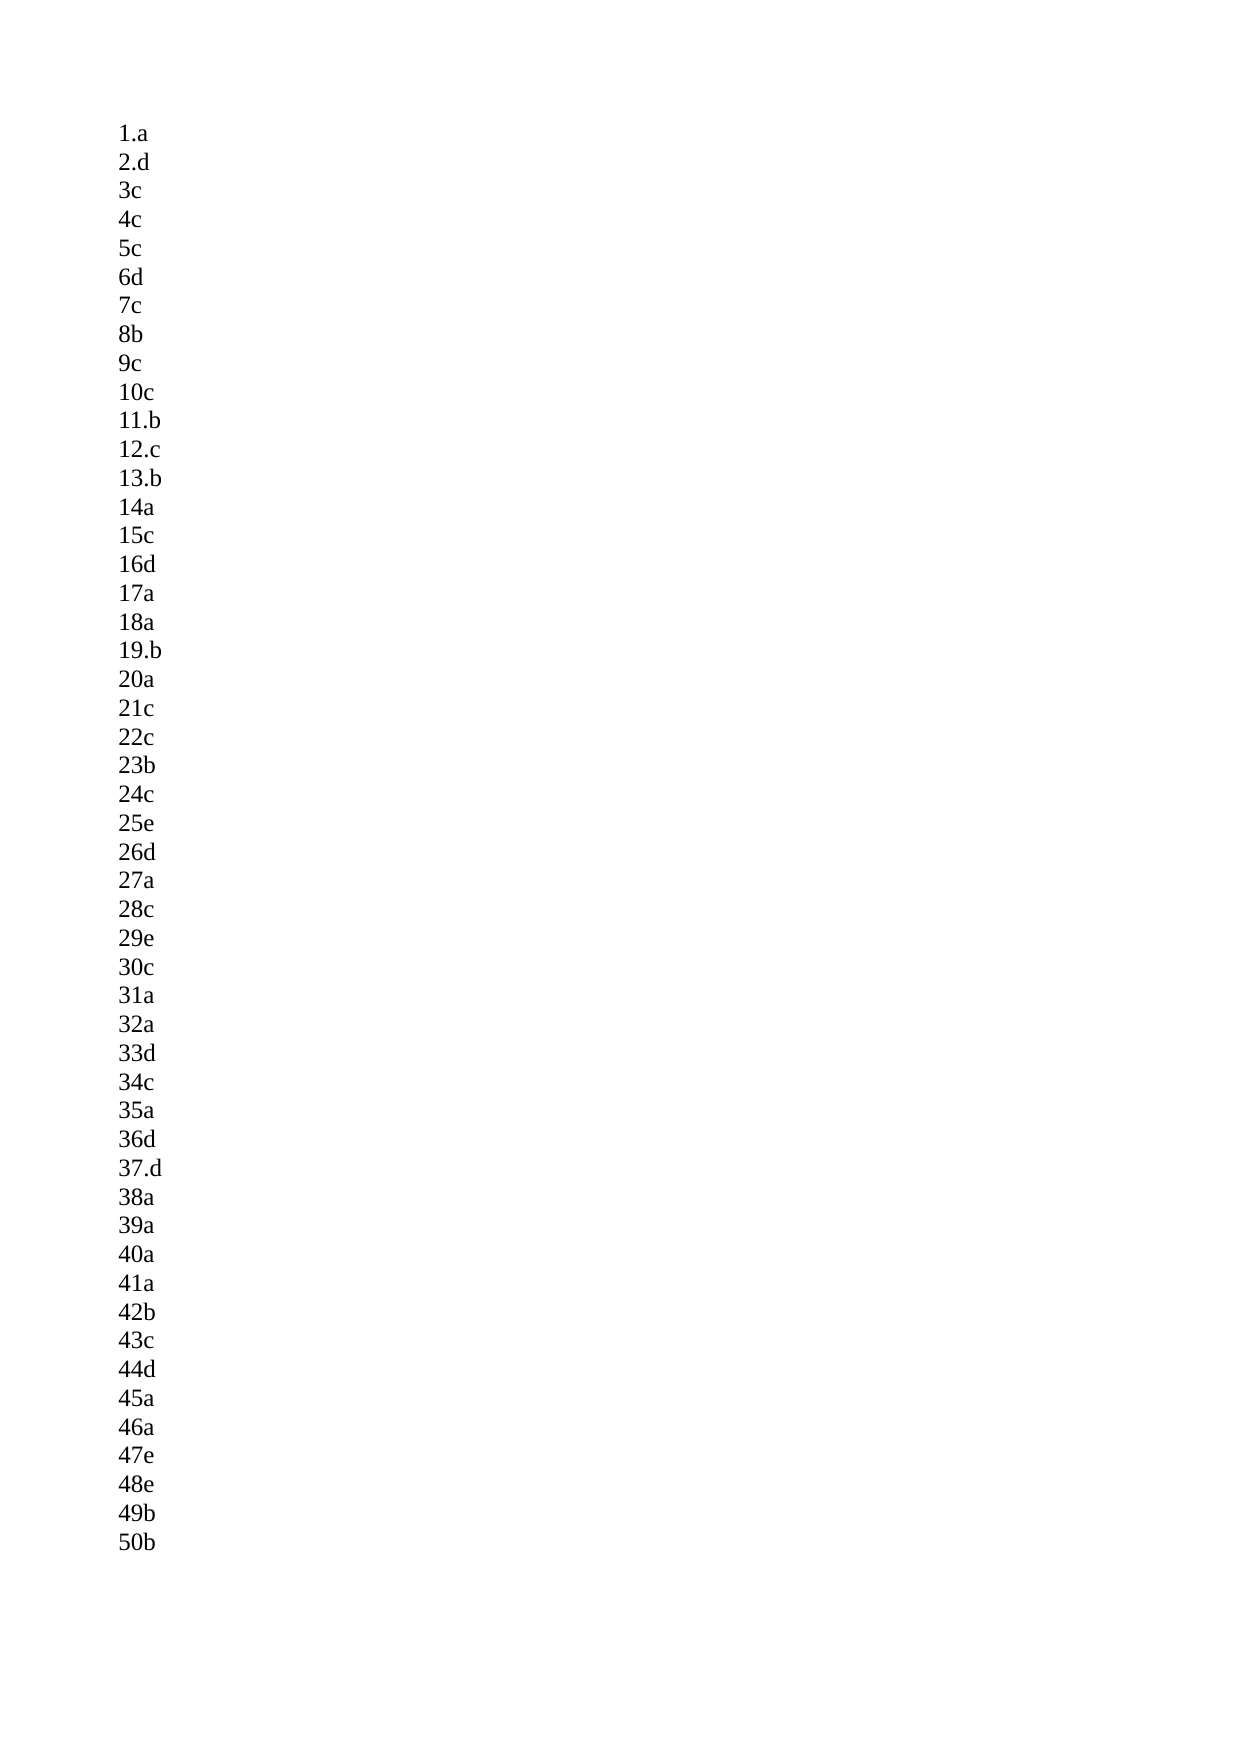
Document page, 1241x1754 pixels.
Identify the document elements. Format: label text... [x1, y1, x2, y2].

text 4c [118, 204, 1122, 233]
text 29e [118, 923, 1122, 952]
text 37.d [118, 1153, 1122, 1182]
text 9c [118, 348, 1122, 377]
text 1.a [118, 118, 1122, 147]
text 6d [118, 262, 1122, 291]
text 42b [118, 1297, 1122, 1326]
text 28c [118, 894, 1122, 923]
text 19.b [118, 636, 1122, 664]
text 39a [118, 1211, 1122, 1239]
text 50b [118, 1527, 1122, 1556]
text 25e [118, 808, 1122, 837]
text 44d [118, 1354, 1122, 1383]
text 48e [118, 1469, 1122, 1498]
text 45a [118, 1383, 1122, 1412]
text 17a [118, 578, 1122, 607]
text 32a [118, 1009, 1122, 1038]
text 8b [118, 319, 1122, 348]
text 30c [118, 952, 1122, 981]
text 26d [118, 837, 1122, 866]
text 7c [118, 291, 1122, 319]
text 40a [118, 1239, 1122, 1268]
text 13.b [118, 463, 1122, 492]
text 20a [118, 664, 1122, 693]
text 33d [118, 1038, 1122, 1067]
text 36d [118, 1124, 1122, 1153]
text 49b [118, 1498, 1122, 1527]
text 11.b [118, 406, 1122, 434]
text 12.c [118, 434, 1122, 463]
text 10c [118, 377, 1122, 406]
text 15c [118, 521, 1122, 549]
text 43c [118, 1326, 1122, 1354]
text 35a [118, 1096, 1122, 1124]
text 23b [118, 751, 1122, 779]
text 41a [118, 1268, 1122, 1297]
text 22c [118, 722, 1122, 751]
text 16d [118, 549, 1122, 578]
text 24c [118, 779, 1122, 808]
text 46a [118, 1412, 1122, 1441]
text 3c [118, 176, 1122, 204]
text 47e [118, 1441, 1122, 1469]
text 21c [118, 693, 1122, 722]
text 5c [118, 233, 1122, 262]
text 27a [118, 866, 1122, 894]
text 2.d [118, 147, 1122, 176]
text 34c [118, 1067, 1122, 1096]
text 14a [118, 492, 1122, 521]
text 18a [118, 607, 1122, 636]
text 38a [118, 1182, 1122, 1211]
text 31a [118, 981, 1122, 1009]
